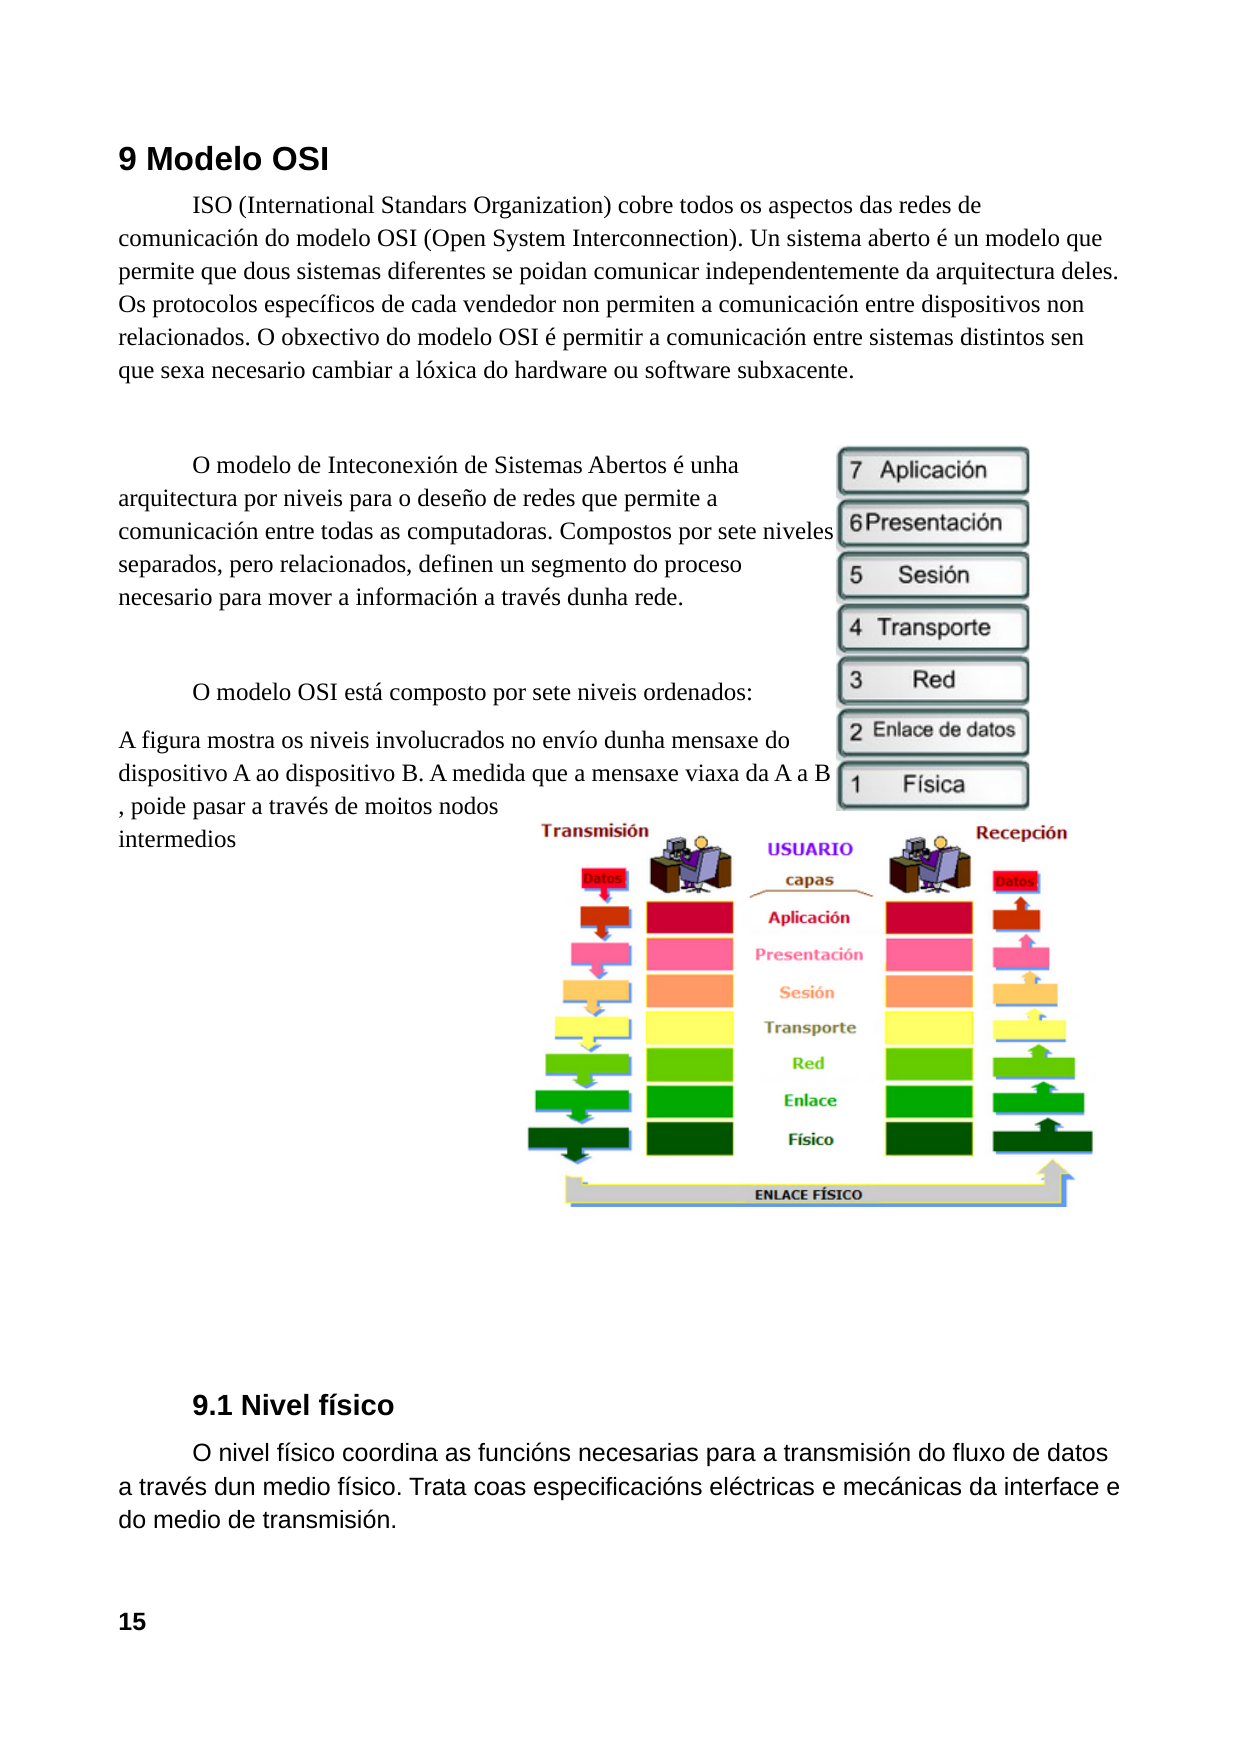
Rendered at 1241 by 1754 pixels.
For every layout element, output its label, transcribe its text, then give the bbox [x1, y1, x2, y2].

picture [835, 445, 1030, 811]
text [1030, 450, 1122, 611]
subtitle 9.1 Nivel físico [118, 1388, 1122, 1422]
picture [525, 819, 1099, 1207]
text [1030, 677, 1122, 706]
text O nivel físico coordina as funcións necesarias para a transmisión do fluxo de datos a través dun medio físico. Trata coas especificacións eléctricas e mecánicas da interface e do medio de transmisión. [118, 1434, 1122, 1534]
text A figura mostra os niveis involucrados no envío dunha mensaxe do dispositivo A ao dispositivo B. A medida que a mensaxe viaxa da A a B , poide pasar a través de moitos nodos intermedios [118, 725, 1122, 853]
subtitle 9 Modelo OSI [118, 139, 1122, 177]
text O modelo OSI está composto por sete niveis ordenados: [118, 677, 835, 706]
text ISO (International Standars Organization) cobre todos os aspectos das redes de comunicación do modelo OSI (Open System Interconnection). Un sistema aberto é un modelo que permite que dous sistemas diferentes se poidan comunicar independentemente da arquitectura deles. Os protocolos específicos de cada vendedor non permiten a comunicación entre dispositivos non relacionados. O obxectivo do modelo OSI é permitir a comunicación entre sistemas distintos sen que sexa necesario cambiar a lóxica do hardware ou software subxacente. [118, 190, 1122, 384]
text O modelo de Inteconexión de Sistemas Abertos é unha arquitectura por niveis para o deseño de redes que permite a comunicación entre todas as computadoras. Compostos por sete niveles separados, pero relacionados, definen un segmento do proceso necesario para mover a información a través dunha rede. [118, 450, 835, 611]
